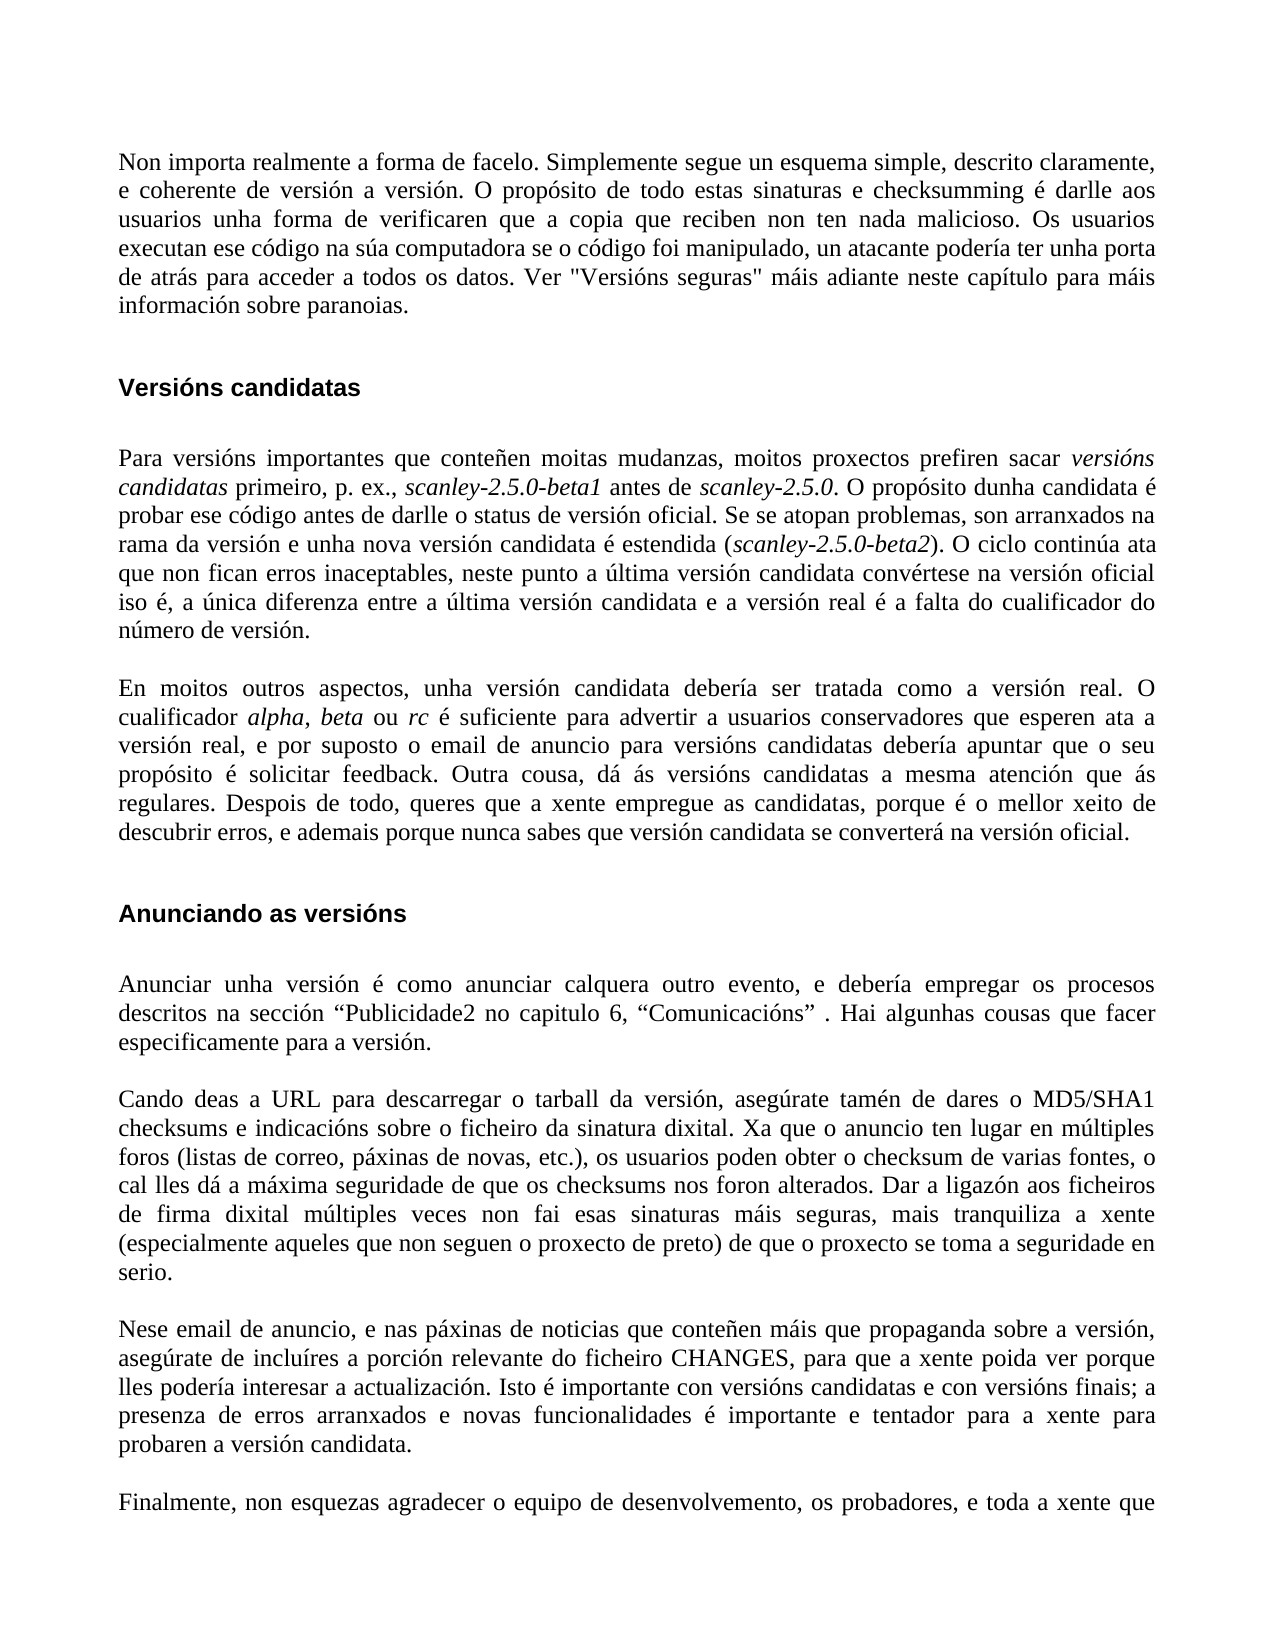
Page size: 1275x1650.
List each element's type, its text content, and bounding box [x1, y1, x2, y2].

subtitle Anunciando as versións [118, 899, 1157, 928]
text Para versións importantes que conteñen moitas mudanzas, moitos proxectos prefiren sacar versións candidatas primeiro, p. ex., scanley-2.5.0-beta1 antes de scanley-2.5.0. O propósito dunha candidata é probar ese código antes de darlle o status de versión oficial. Se se atopan problemas, son arranxados na rama da versión e unha nova versión candidata é estendida (scanley-2.5.0-beta2). O ciclo continúa ata que non fican erros inaceptables, neste punto a última versión candidata convértese na versión oficial iso é, a única diferenza entre a última versión candidata e a versión real é a falta do cualificador do número de versión. [118, 443, 1157, 644]
subtitle Versións candidatas [118, 373, 1157, 402]
text Nese email de anuncio, e nas páxinas de noticias que conteñen máis que propaganda sobre a versión, asegúrate de incluíres a porción relevante do ficheiro CHANGES, para que a xente poida ver porque lles podería interesar a actualización. Isto é importante con versións candidatas e con versións finais; a presenza de erros arranxados e novas funcionalidades é importante e tentador para a xente para probaren a versión candidata. [118, 1314, 1157, 1458]
text Anunciar unha versión é como anunciar calquera outro evento, e debería empregar os procesos descritos na sección “Publicidade2 no capitulo 6, “Comunicacións” . Hai algunhas cousas que facer especificamente para a versión. [118, 969, 1157, 1056]
text Cando deas a URL para descarregar o tarball da versión, asegúrate tamén de dares o MD5/SHA1 checksums e indicacións sobre o ficheiro da sinatura dixital. Xa que o anuncio ten lugar en múltiples foros (listas de correo, páxinas de novas, etc.), os usuarios poden obter o checksum de varias fontes, o cal lles dá a máxima seguridade de que os checksums nos foron alterados. Dar a ligazón aos ficheiros de firma dixital múltiples veces non fai esas sinaturas máis seguras, mais tranquiliza a xente (especialmente aqueles que non seguen o proxecto de preto) de que o proxecto se toma a seguridade en serio. [118, 1084, 1157, 1286]
text Non importa realmente a forma de facelo. Simplemente segue un esquema simple, descrito claramente, e coherente de versión a versión. O propósito de todo estas sinaturas e checksumming é darlle aos usuarios unha forma de verificaren que a copia que reciben non ten nada malicioso. Os usuarios executan ese código na súa computadora se o código foi manipulado, un atacante podería ter unha porta de atrás para acceder a todos os datos. Ver "Versións seguras" máis adiante neste capítulo para máis información sobre paranoias. [118, 147, 1157, 319]
text Finalmente, non esquezas agradecer o equipo de desenvolvemento, os probadores, e toda a xente que [118, 1487, 1157, 1516]
text En moitos outros aspectos, unha versión candidata debería ser tratada como a versión real. O cualificador alpha, beta ou rc é suficiente para advertir a usuarios conservadores que esperen ata a versión real, e por suposto o email de anuncio para versións candidatas debería apuntar que o seu propósito é solicitar feedback. Outra cousa, dá ás versións candidatas a mesma atención que ás regulares. Despois de todo, queres que a xente empregue as candidatas, porque é o mellor xeito de descubrir erros, e ademais porque nunca sabes que versión candidata se converterá na versión oficial. [118, 673, 1157, 846]
